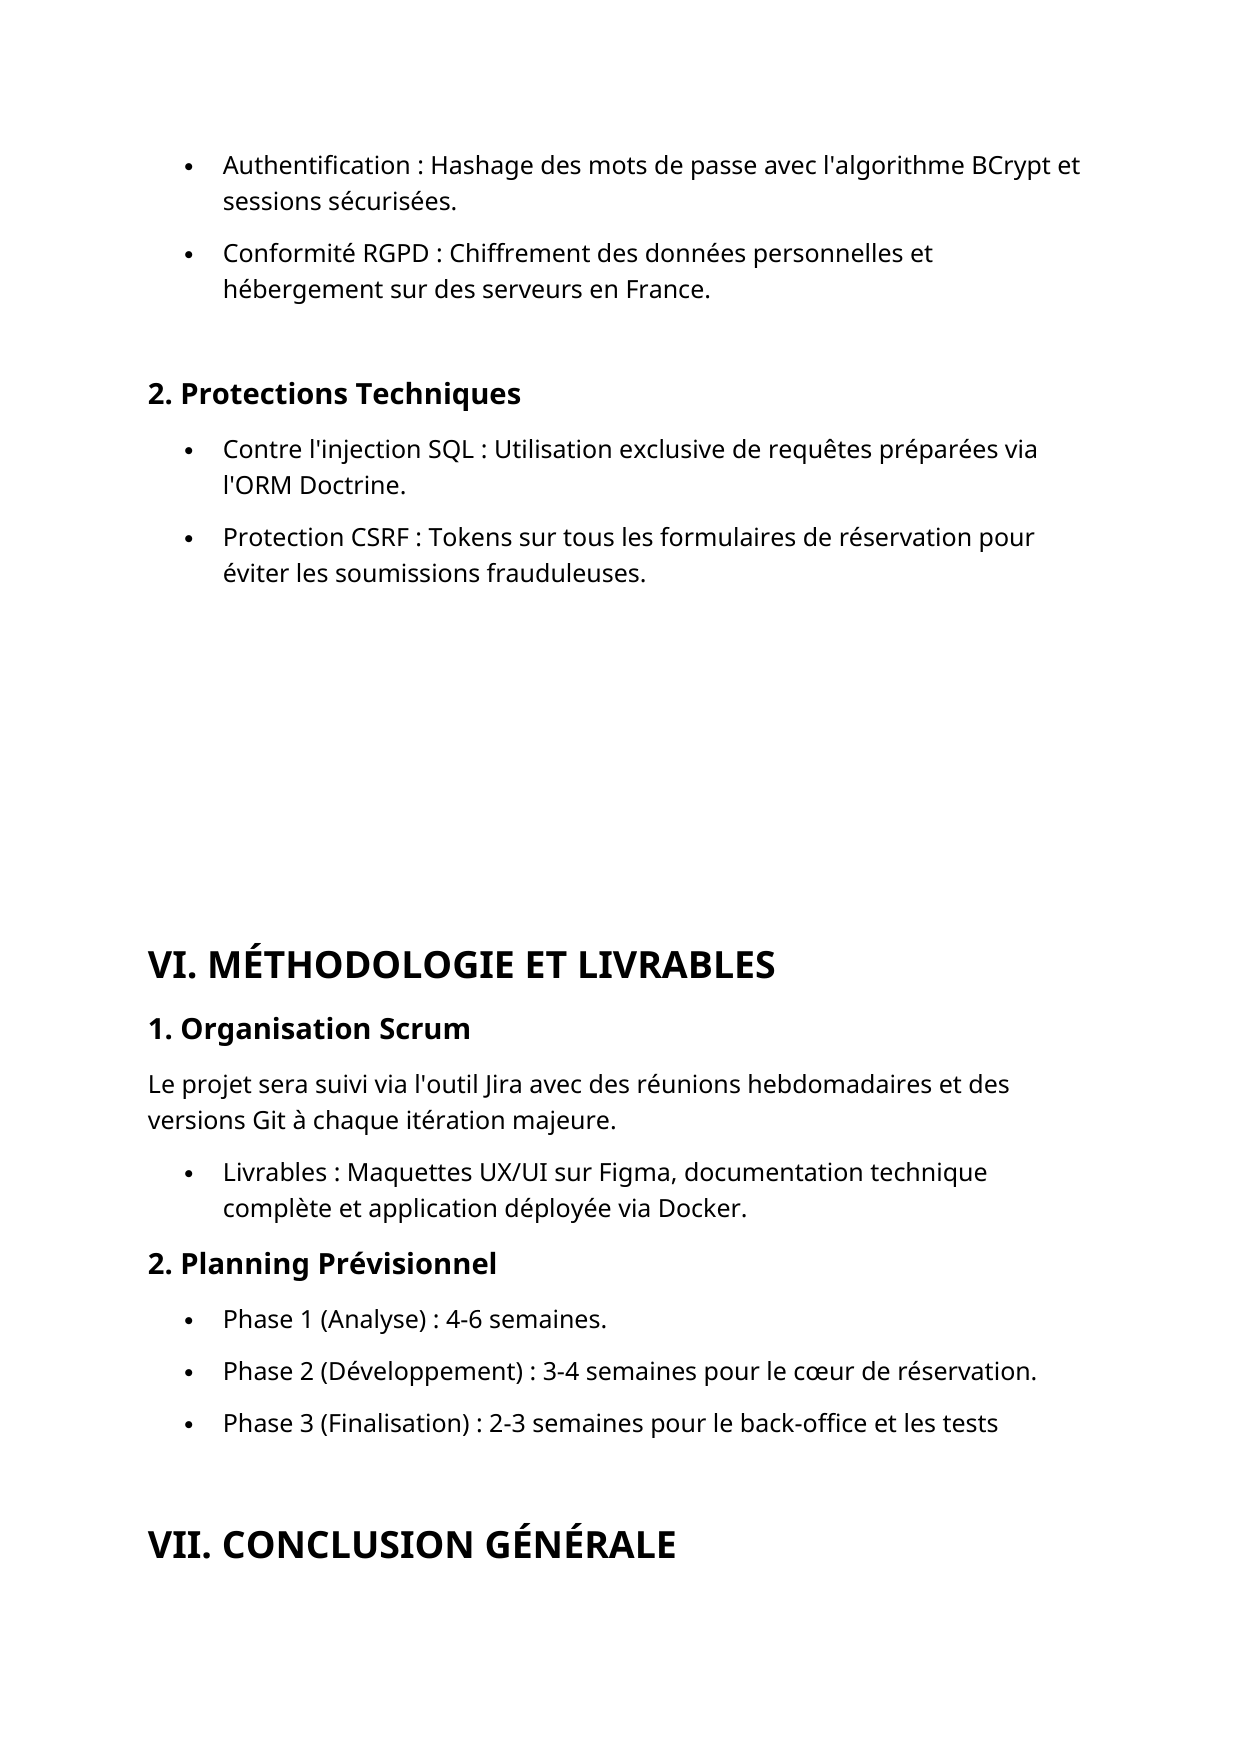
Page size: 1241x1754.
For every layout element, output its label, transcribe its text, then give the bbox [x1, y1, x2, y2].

list Authentification : Hashage des mots de passe avec l'algorithme BCrypt et sessions sécurisées. [185, 148, 1093, 217]
list Livrables : Maquettes UX/UI sur Figma, documentation technique complète et application déployée via Docker. [185, 1155, 1093, 1225]
list Conformité RGPD : Chiffrement des données personnelles et hébergement sur des serveurs en France. [185, 236, 1093, 306]
subtitle VII. CONCLUSION GÉNÉRALE [148, 1518, 1093, 1569]
list Phase 2 (Développement) : 3-4 semaines pour le cœur de réservation. [185, 1354, 1093, 1388]
text 2. Protections Techniques [148, 373, 1093, 413]
text VI. MÉTHODOLOGIE ET LIVRABLES [148, 938, 1093, 989]
text 1. Organisation Scrum [148, 1008, 1093, 1048]
text 2. Planning Prévisionnel [148, 1243, 1093, 1283]
list Contre l'injection SQL : Utilisation exclusive de requêtes préparées via l'ORM Doctrine. [185, 432, 1093, 501]
list Phase 1 (Analyse) : 4-6 semaines. [185, 1301, 1093, 1335]
text Le projet sera suivi via l'outil Jira avec des réunions hebdomadaires et des versions Git à chaque itération majeure. [148, 1067, 1093, 1137]
list Protection CSRF : Tokens sur tous les formulaires de réservation pour éviter les soumissions frauduleuses. [185, 520, 1093, 589]
list Phase 3 (Finalisation) : 2-3 semaines pour le back-office et les tests [185, 1406, 1093, 1440]
